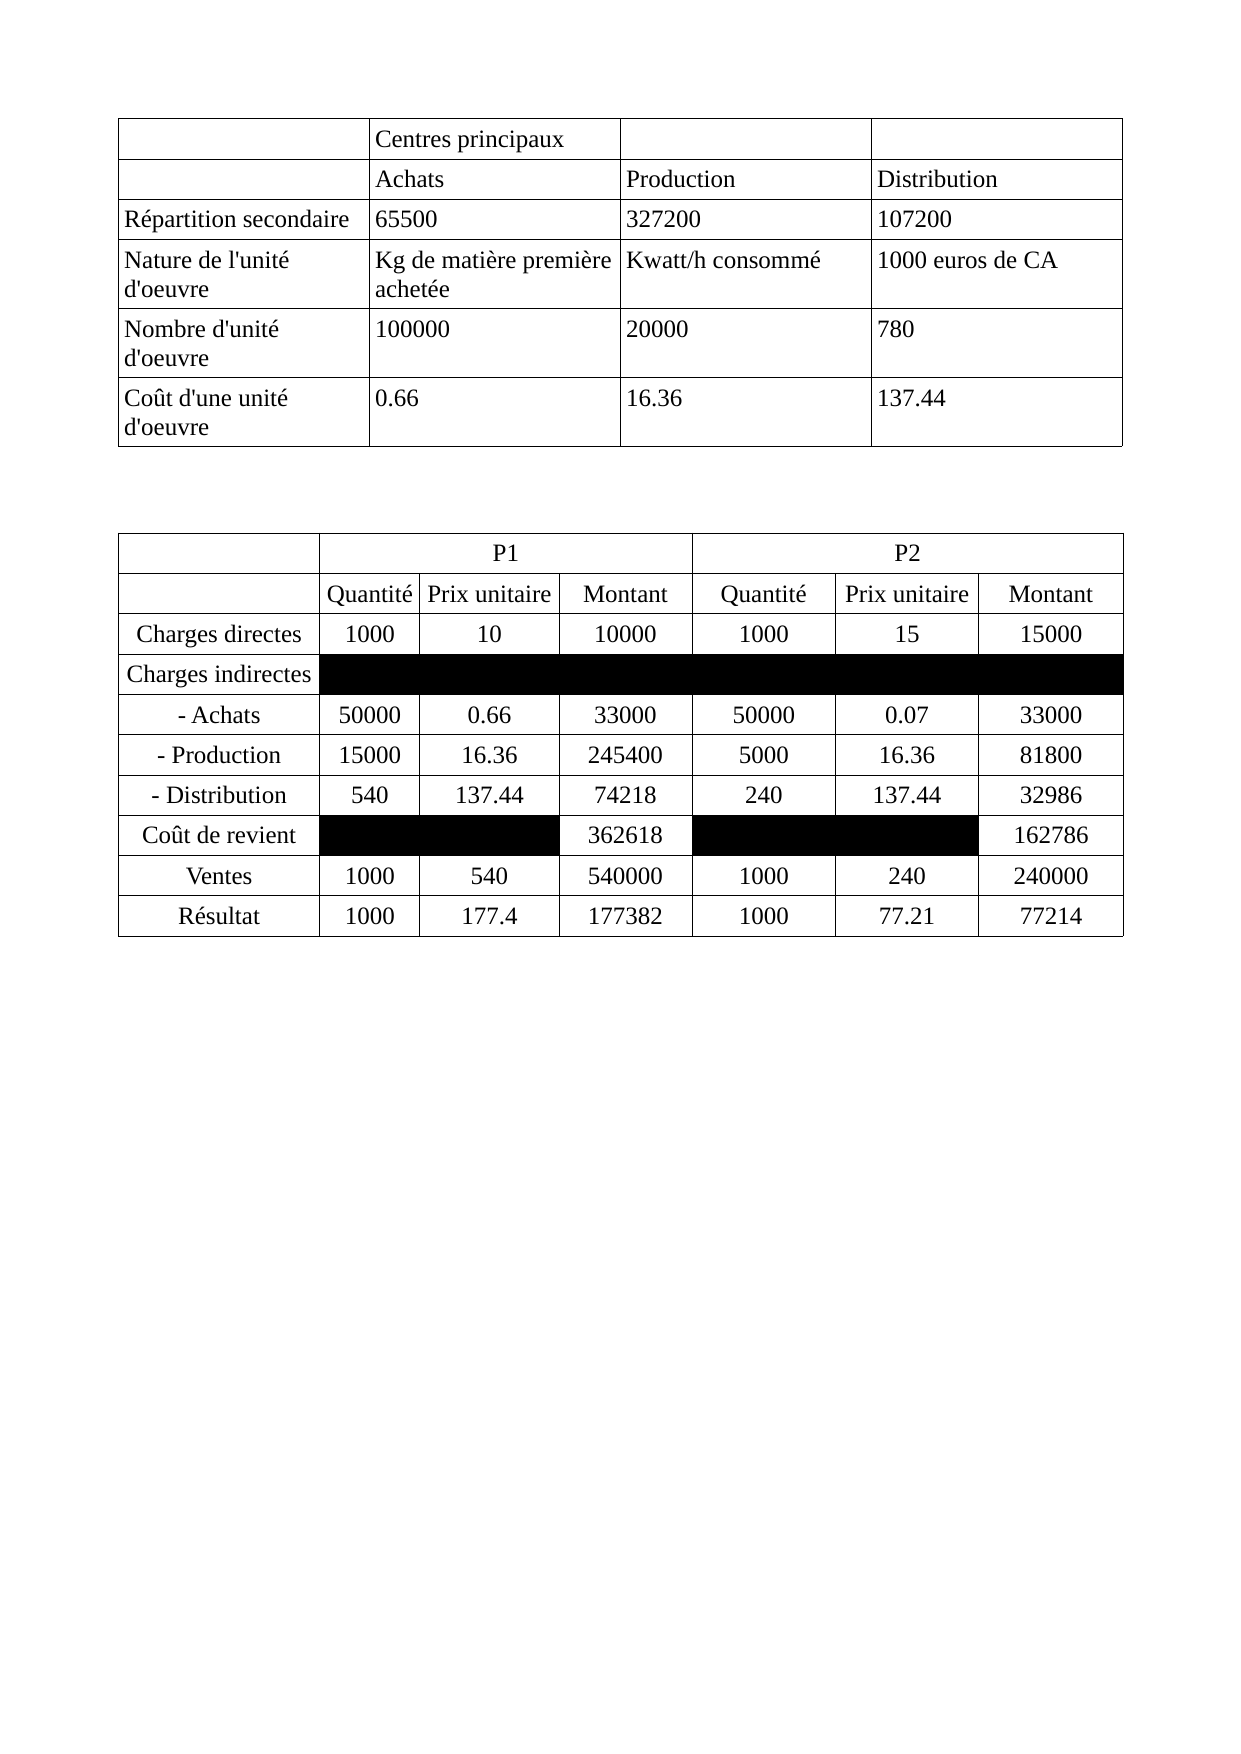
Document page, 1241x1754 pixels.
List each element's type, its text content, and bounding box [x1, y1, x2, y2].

table_cell 240 [693, 776, 835, 815]
table_cell Quantité [693, 574, 835, 613]
table_cell 81800 [979, 735, 1123, 774]
table_cell [420, 816, 559, 855]
table_cell Prix unitaire [420, 574, 559, 613]
table_cell 780 [872, 309, 1122, 377]
table_cell Montant [979, 574, 1123, 613]
table_cell Charges directes [119, 614, 319, 653]
table_cell 1000 [693, 614, 835, 653]
table_cell 540 [320, 776, 419, 815]
table_header [621, 119, 871, 158]
table_cell 137,44 [836, 776, 978, 815]
table_cell 1000 [320, 614, 419, 653]
table_cell [320, 655, 419, 694]
table_cell 10 [420, 614, 559, 653]
table_cell 1000 [320, 896, 419, 936]
table_cell [320, 816, 419, 855]
table_cell Nature de l'unité d'oeuvre [119, 240, 369, 308]
table_cell [693, 816, 835, 855]
table_cell 177,4 [420, 896, 559, 936]
table_header [119, 534, 319, 573]
table_cell Prix unitaire [836, 574, 978, 613]
table_header [872, 119, 1122, 158]
table_cell 5000 [693, 735, 835, 774]
table_cell 245400 [560, 735, 692, 774]
table_cell 362618 [560, 816, 692, 855]
table_cell 137,44 [420, 776, 559, 815]
table_cell Montant [560, 574, 692, 613]
table_cell Résultat [119, 896, 319, 936]
table_cell 16,36 [621, 378, 871, 446]
table_cell 74218 [560, 776, 692, 815]
table_header [119, 119, 369, 158]
table_cell Kwatt/h consommé [621, 240, 871, 308]
table_cell [836, 816, 978, 855]
table_cell 50000 [320, 695, 419, 734]
table_header P1 [320, 534, 692, 573]
table_cell - Production [119, 735, 319, 774]
table_cell [420, 655, 559, 694]
table_cell [836, 655, 978, 694]
table_cell Nombre d'unité d'oeuvre [119, 309, 369, 377]
table_cell 107200 [872, 200, 1122, 239]
table_cell 1000 euros de CA [872, 240, 1122, 308]
table_cell 240 [836, 856, 978, 895]
table_cell 0,07 [836, 695, 978, 734]
table_cell 177382 [560, 896, 692, 936]
table_cell 77,21 [836, 896, 978, 936]
table_cell 0,66 [420, 695, 559, 734]
table_cell 20000 [621, 309, 871, 377]
table_cell [693, 655, 835, 694]
table_cell 32986 [979, 776, 1123, 815]
table_cell 327200 [621, 200, 871, 239]
table_cell [119, 574, 319, 613]
table_cell 100000 [370, 309, 620, 377]
table_cell 33000 [979, 695, 1123, 734]
table_cell 1000 [320, 856, 419, 895]
table_cell 15 [836, 614, 978, 653]
table_cell - Distribution [119, 776, 319, 815]
table_cell 77214 [979, 896, 1123, 936]
table_cell 540000 [560, 856, 692, 895]
table_cell 0,66 [370, 378, 620, 446]
table_cell 15000 [979, 614, 1123, 653]
table_cell 50000 [693, 695, 835, 734]
table_cell 162786 [979, 816, 1123, 855]
table_cell Kg de matière première achetée [370, 240, 620, 308]
table_cell 10000 [560, 614, 692, 653]
table_cell 33000 [560, 695, 692, 734]
table_cell Coût de revient [119, 816, 319, 855]
table_cell 16,36 [420, 735, 559, 774]
table_cell 1000 [693, 896, 835, 936]
table_cell Coût d'une unité d'oeuvre [119, 378, 369, 446]
table_cell Distribution [872, 160, 1122, 199]
table_cell Répartition secondaire [119, 200, 369, 239]
table_cell - Achats [119, 695, 319, 734]
table_cell Charges indirectes [119, 655, 319, 694]
table_cell 15000 [320, 735, 419, 774]
table_cell 1000 [693, 856, 835, 895]
table_cell Ventes [119, 856, 319, 895]
table_cell [979, 655, 1123, 694]
table_cell 65500 [370, 200, 620, 239]
table_header Centres principaux [370, 119, 620, 158]
table_cell 16,36 [836, 735, 978, 774]
table_cell [119, 160, 369, 199]
table_cell [560, 655, 692, 694]
table_cell Achats [370, 160, 620, 199]
table_cell Quantité [320, 574, 419, 613]
table_cell 240000 [979, 856, 1123, 895]
table_cell Production [621, 160, 871, 199]
table_cell 540 [420, 856, 559, 895]
table_header P2 [693, 534, 1123, 573]
table_cell 137,44 [872, 378, 1122, 446]
